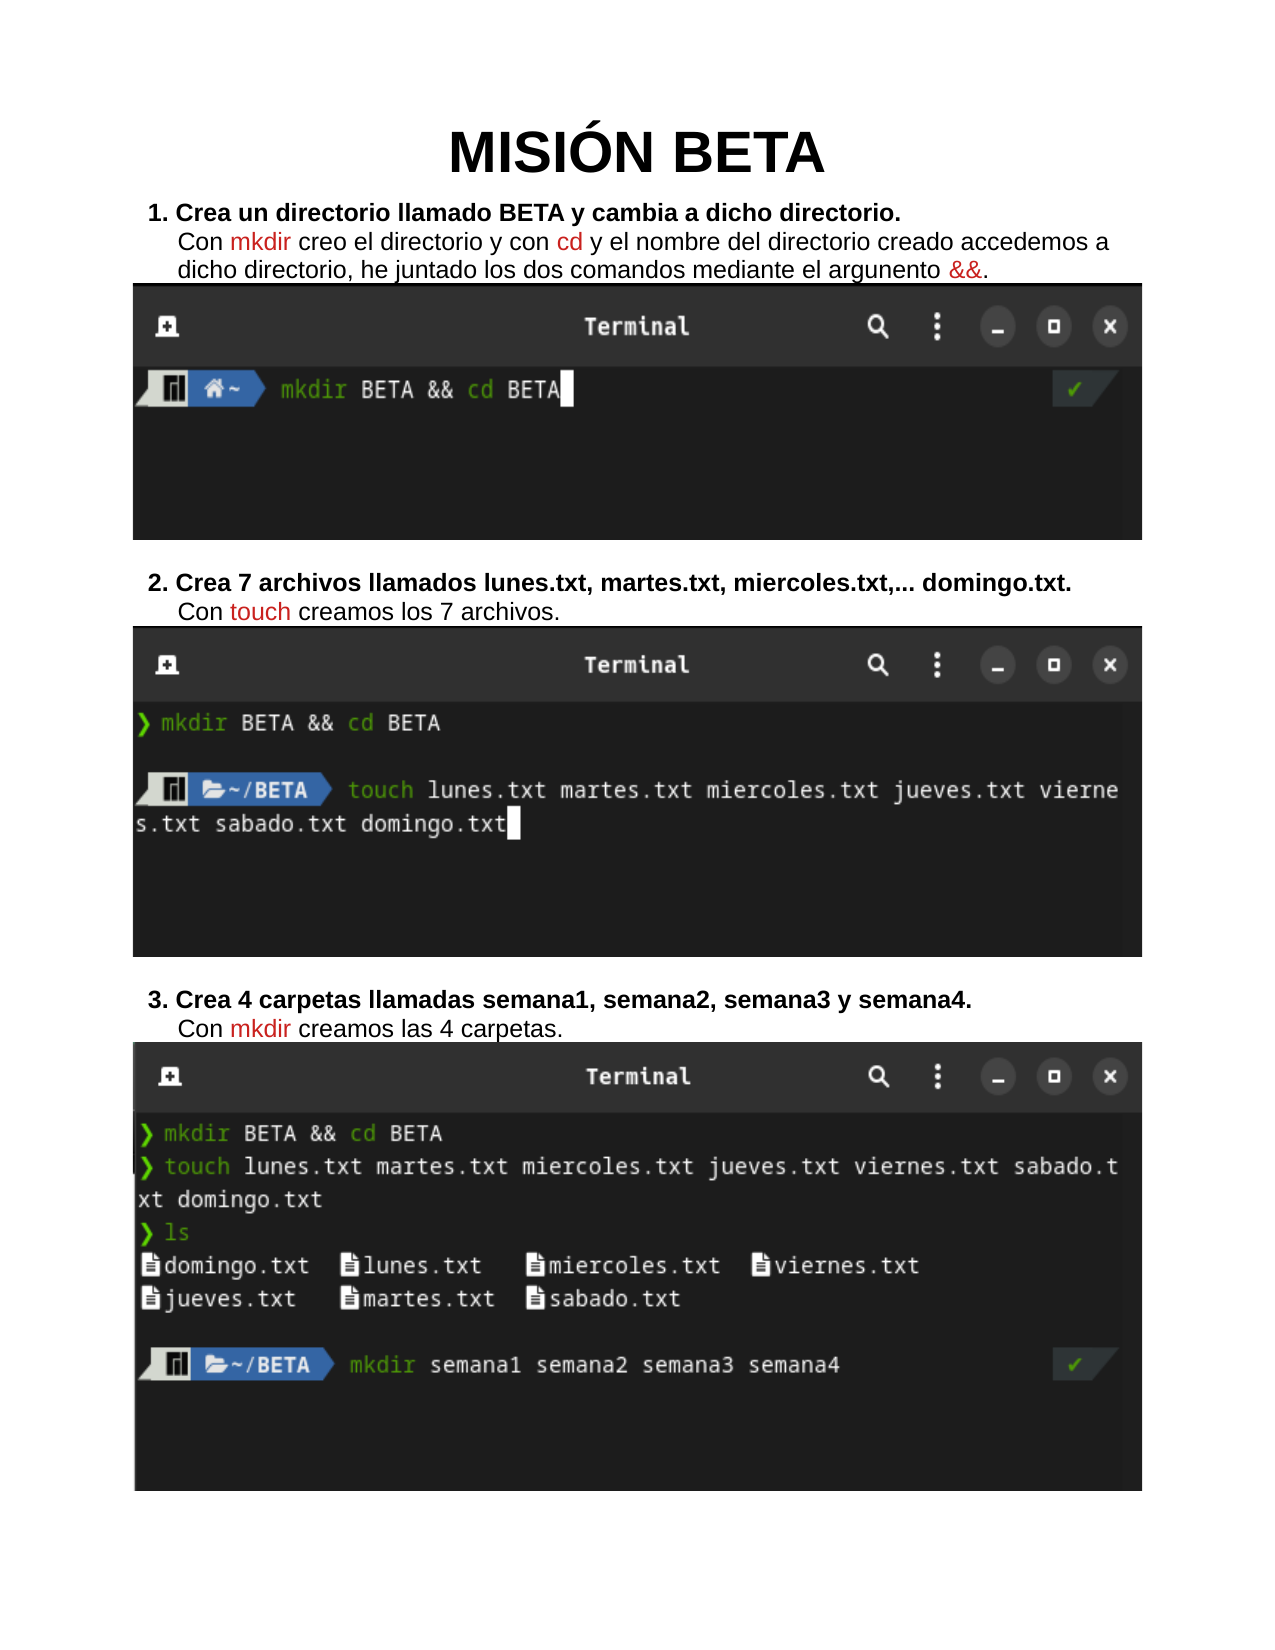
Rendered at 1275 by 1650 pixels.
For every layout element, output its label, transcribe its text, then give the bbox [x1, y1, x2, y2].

list Crea un directorio llamado BETA y cambia a dicho directorio. [148, 198, 1157, 226]
list Con touch creamos los 7 archivos. [148, 597, 1157, 626]
list Con mkdir creo el directorio y con cd y el nombre del directorio creado accedemos a dicho directorio, he juntado los dos comandos mediante el argunento &&. [148, 226, 1157, 284]
picture [132, 626, 1143, 957]
subtitle MISIÓN BETA [118, 118, 1157, 185]
list Con mkdir creamos las 4 carpetas. [148, 1014, 1157, 1042]
picture [132, 1042, 1143, 1491]
list Crea 7 archivos llamados lunes.txt, martes.txt, miercoles.txt,... domingo.txt. [148, 568, 1157, 597]
picture [132, 283, 1143, 540]
list Crea 4 carpetas llamadas semana1, semana2, semana3 y semana4. [148, 985, 1157, 1014]
